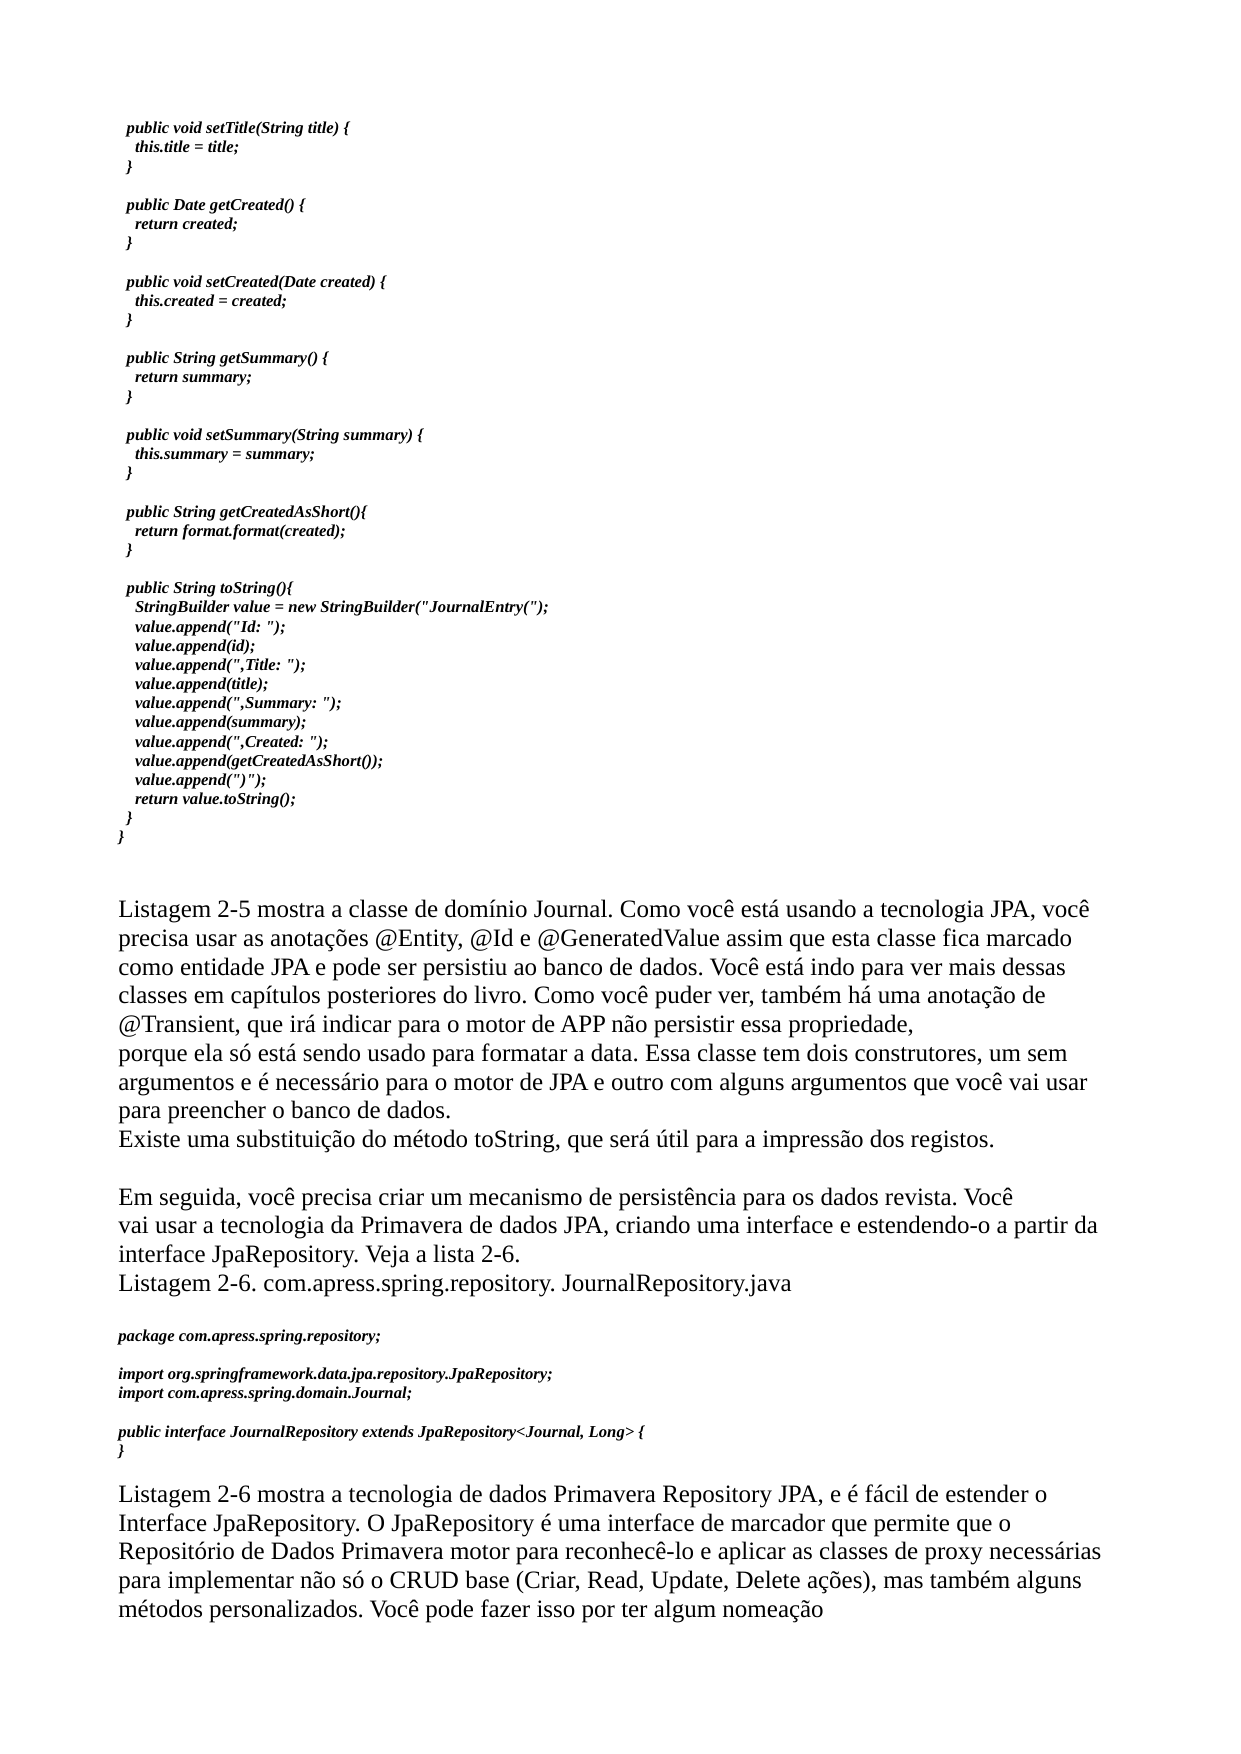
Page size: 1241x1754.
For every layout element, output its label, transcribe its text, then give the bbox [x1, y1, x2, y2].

text } [118, 233, 1122, 252]
text value.append(",Summary: "); [118, 693, 1122, 712]
text } [118, 808, 1122, 827]
text return summary; [118, 367, 1122, 386]
text public void setCreated(Date created) { [118, 271, 1122, 291]
text StringBuilder value = new StringBuilder("JournalEntry("); [118, 597, 1122, 616]
text public interface JournalRepository extends JpaRepository<Journal, Long> { [118, 1421, 1122, 1441]
text value.append(getCreatedAsShort()); [118, 751, 1122, 770]
text return created; [118, 214, 1122, 233]
text value.append(",Created: "); [118, 731, 1122, 751]
text value.append(title); [118, 674, 1122, 693]
text } [118, 540, 1122, 559]
text import org.springframework.data.jpa.repository.JpaRepository; [118, 1364, 1122, 1383]
text public String toString(){ [118, 578, 1122, 597]
text value.append(summary); [118, 712, 1122, 731]
text return value.toString(); [118, 789, 1122, 808]
text public Date getCreated() { [118, 195, 1122, 214]
text } [118, 386, 1122, 406]
text package com.apress.spring.repository; [118, 1326, 1122, 1345]
text } [118, 827, 1122, 846]
text value.append(")"); [118, 770, 1122, 789]
text Listagem 2-6 mostra a tecnologia de dados Primavera Repository JPA, e é fácil de estender o Interface JpaRepository. O JpaRepository é uma interface de marcador que permite que o Repositório de Dados Primavera motor para reconhecê-lo e aplicar as classes de proxy necessárias para implementar não só o CRUD base (Criar, Read, Update, Delete ações), mas também alguns métodos personalizados. Você pode fazer isso por ter algum nomeação [118, 1479, 1122, 1623]
text value.append(id); [118, 636, 1122, 655]
text Listagem 2-5 mostra a classe de domínio Journal. Como você está usando a tecnologia JPA, você precisa usar as anotações @Entity, @Id e @GeneratedValue assim que esta classe fica marcado como entidade JPA e pode ser persistiu ao banco de dados. Você está indo para ver mais dessas classes em capítulos posteriores do livro. Como você puder ver, também há uma anotação de @Transient, que irá indicar para o motor de APP não persistir essa propriedade, porque ela só está sendo usado para formatar a data. Essa classe tem dois construtores, um sem argumentos e é necessário para o motor de JPA e outro com alguns argumentos que você vai usar para preencher o banco de dados. Existe uma substituição do método toString, que será útil para a impressão dos registos. Em seguida, você precisa criar um mecanismo de persistência para os dados revista. Você vai usar a tecnologia da Primavera de dados JPA, criando uma interface e estendendo-o a partir da interface JpaRepository. Veja a lista 2-6. Listagem 2-6. com.apress.spring.repository. JournalRepository.java [118, 894, 1122, 1297]
text import com.apress.spring.domain.Journal; [118, 1383, 1122, 1402]
text public String getCreatedAsShort(){ [118, 501, 1122, 521]
text public String getSummary() { [118, 348, 1122, 367]
text return format.format(created); [118, 521, 1122, 540]
text this.title = title; [118, 137, 1122, 156]
text this.summary = summary; [118, 444, 1122, 463]
text } [118, 1441, 1122, 1460]
text } [118, 156, 1122, 176]
text } [118, 310, 1122, 329]
text this.created = created; [118, 291, 1122, 310]
text value.append(",Title: "); [118, 655, 1122, 674]
text value.append("Id: "); [118, 616, 1122, 636]
text public void setSummary(String summary) { [118, 425, 1122, 444]
text } [118, 463, 1122, 482]
text public void setTitle(String title) { [118, 118, 1122, 137]
